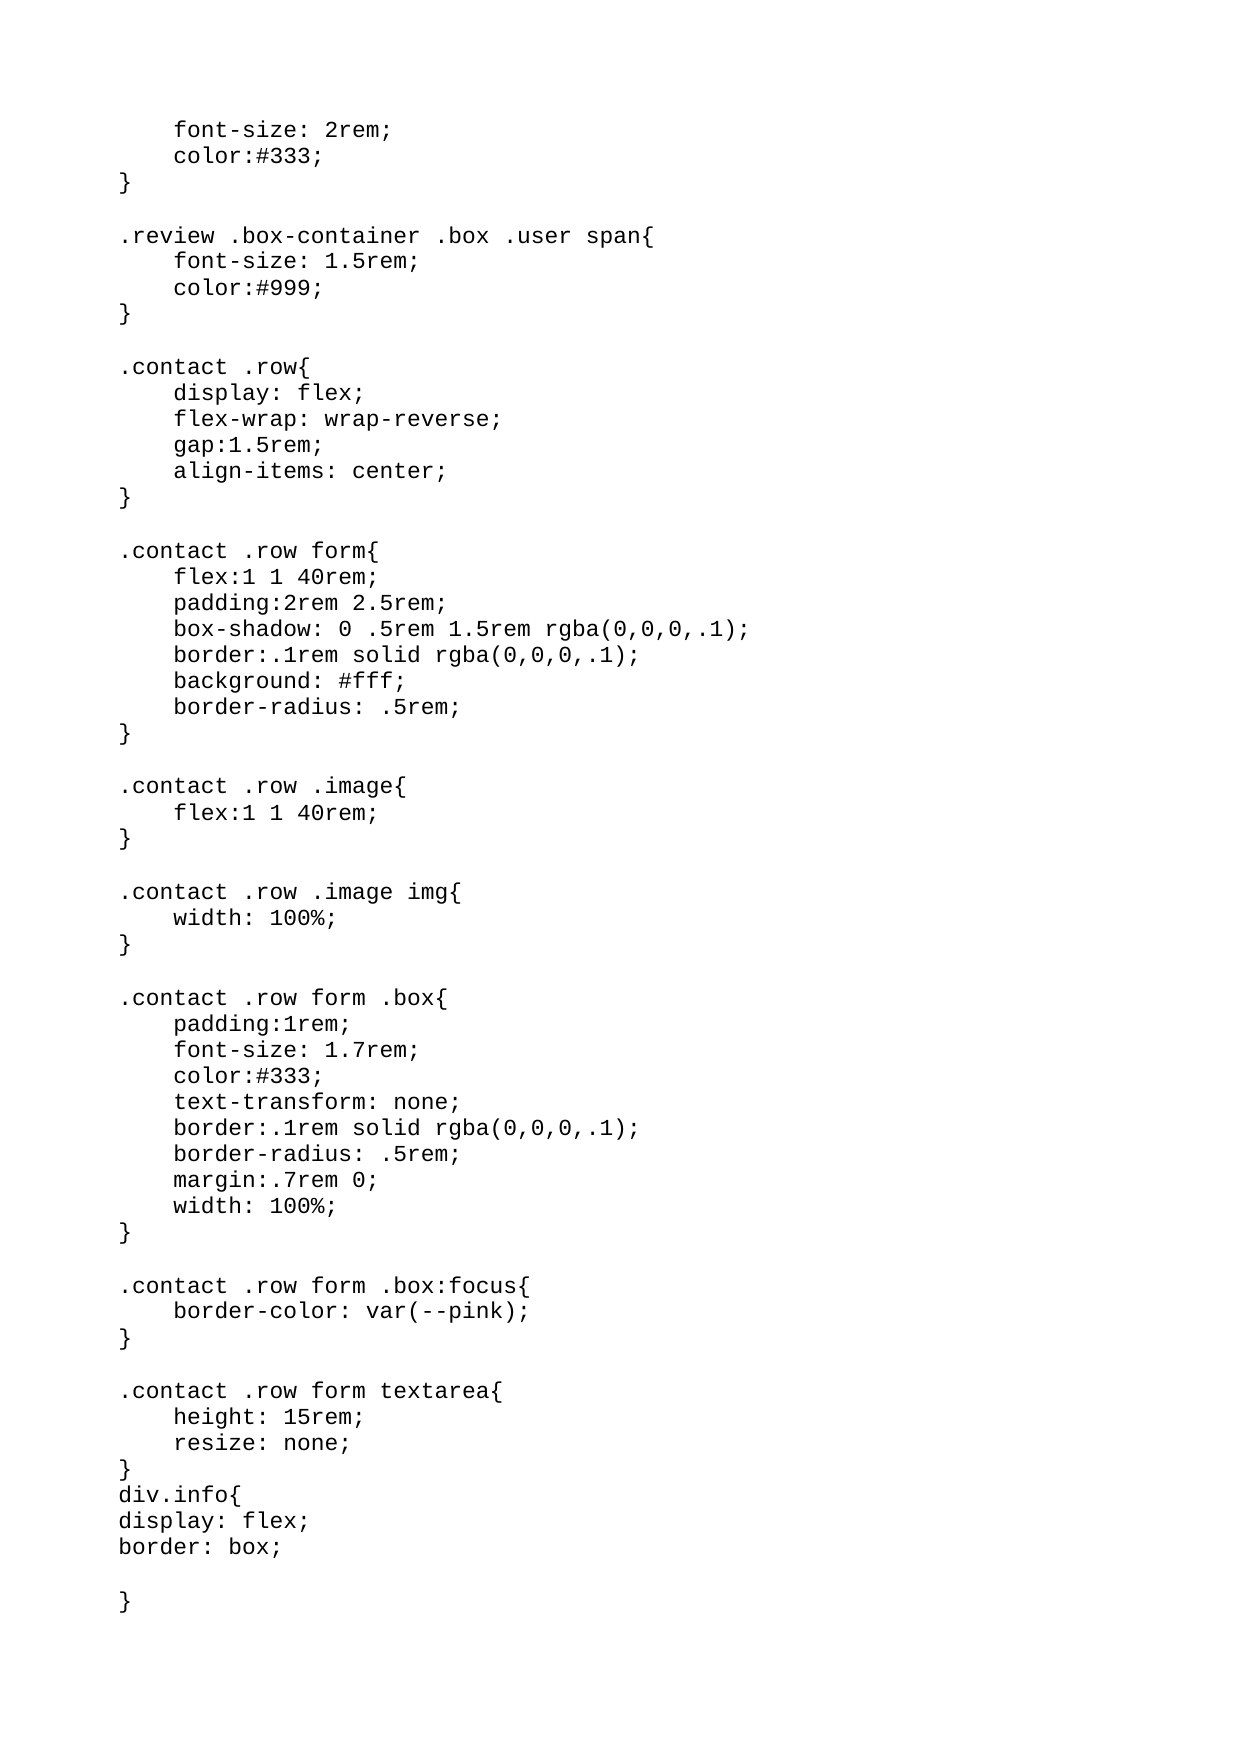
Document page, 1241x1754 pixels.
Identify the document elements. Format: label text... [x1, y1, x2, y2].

text padding:2rem 2.5rem; [118, 591, 1122, 617]
text .contact .row .image{ [118, 775, 1122, 801]
text .contact .row .image img{ [118, 881, 1122, 907]
text .contact .row form{ [118, 539, 1122, 565]
text } [118, 1458, 1122, 1483]
text margin:.7rem 0; [118, 1168, 1122, 1194]
text } [118, 170, 1122, 196]
text } [118, 721, 1122, 747]
text width: 100%; [118, 1194, 1122, 1220]
text display: flex; [118, 1509, 1122, 1535]
text color:#333; [118, 144, 1122, 170]
text } [118, 1326, 1122, 1352]
text .contact .row form .box{ [118, 987, 1122, 1012]
text .contact .row form textarea{ [118, 1380, 1122, 1406]
text padding:1rem; [118, 1012, 1122, 1038]
text } [118, 827, 1122, 853]
text .contact .row form .box:focus{ [118, 1274, 1122, 1300]
text text-transform: none; [118, 1090, 1122, 1116]
text border-radius: .5rem; [118, 695, 1122, 721]
text flex:1 1 40rem; [118, 565, 1122, 591]
text font-size: 1.5rem; [118, 250, 1122, 276]
text .contact .row{ [118, 356, 1122, 382]
text border-color: var(--pink); [118, 1300, 1122, 1326]
text border: box; [118, 1535, 1122, 1561]
text background: #fff; [118, 669, 1122, 695]
text flex-wrap: wrap-reverse; [118, 408, 1122, 433]
text width: 100%; [118, 907, 1122, 933]
text gap:1.5rem; [118, 433, 1122, 459]
text resize: none; [118, 1432, 1122, 1458]
text } [118, 302, 1122, 328]
text font-size: 1.7rem; [118, 1038, 1122, 1064]
text height: 15rem; [118, 1406, 1122, 1432]
text display: flex; [118, 382, 1122, 408]
text div.info{ [118, 1483, 1122, 1509]
text } [118, 1220, 1122, 1246]
text .review .box-container .box .user span{ [118, 224, 1122, 250]
text } [118, 485, 1122, 511]
text border:.1rem solid rgba(0,0,0,.1); [118, 643, 1122, 669]
text color:#999; [118, 276, 1122, 302]
text box-shadow: 0 .5rem 1.5rem rgba(0,0,0,.1); [118, 617, 1122, 643]
text } [118, 1589, 1122, 1615]
text color:#333; [118, 1064, 1122, 1090]
text align-items: center; [118, 459, 1122, 485]
text border-radius: .5rem; [118, 1142, 1122, 1168]
text flex:1 1 40rem; [118, 801, 1122, 827]
text } [118, 933, 1122, 958]
text border:.1rem solid rgba(0,0,0,.1); [118, 1116, 1122, 1142]
text font-size: 2rem; [118, 118, 1122, 144]
